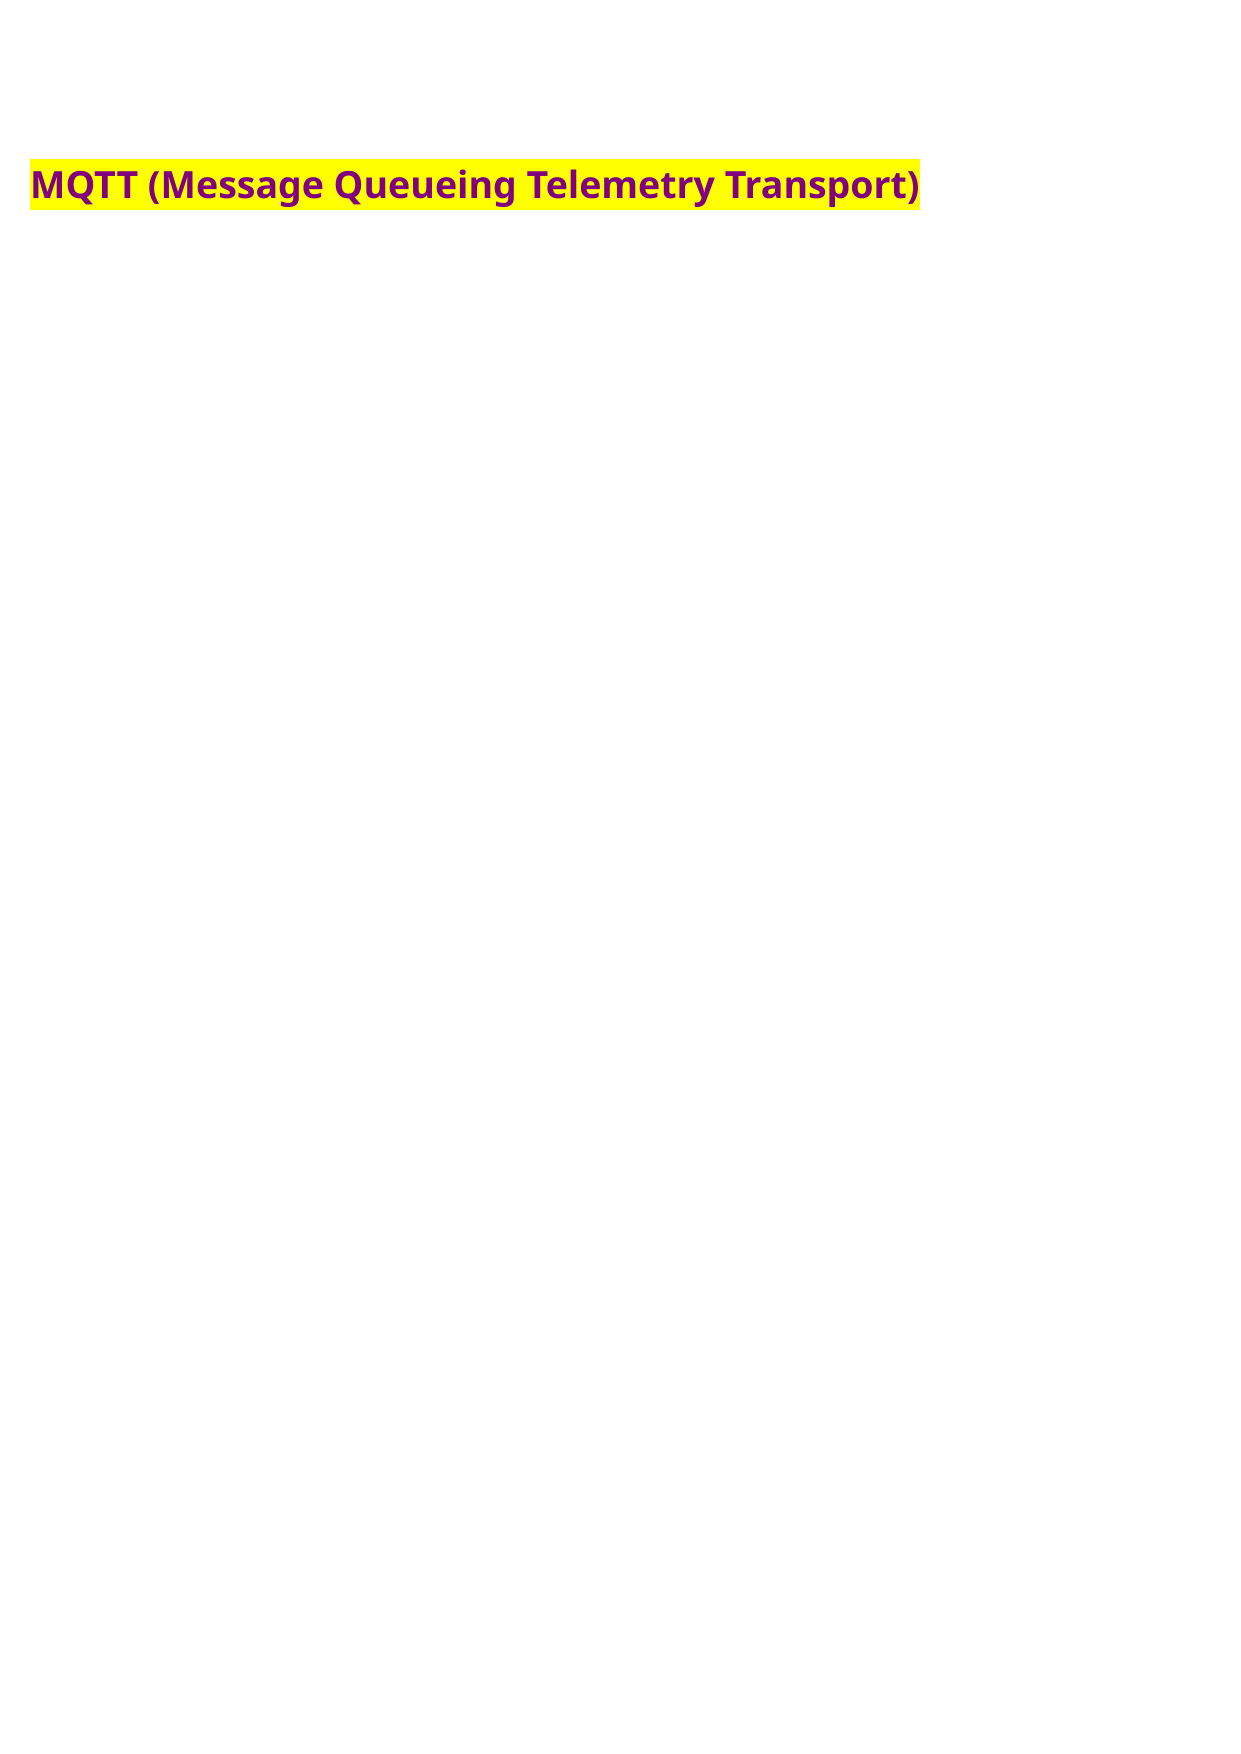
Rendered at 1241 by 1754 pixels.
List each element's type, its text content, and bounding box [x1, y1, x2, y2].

subtitle MQTT (Message Queueing Telemetry Transport) [30, 159, 1211, 210]
